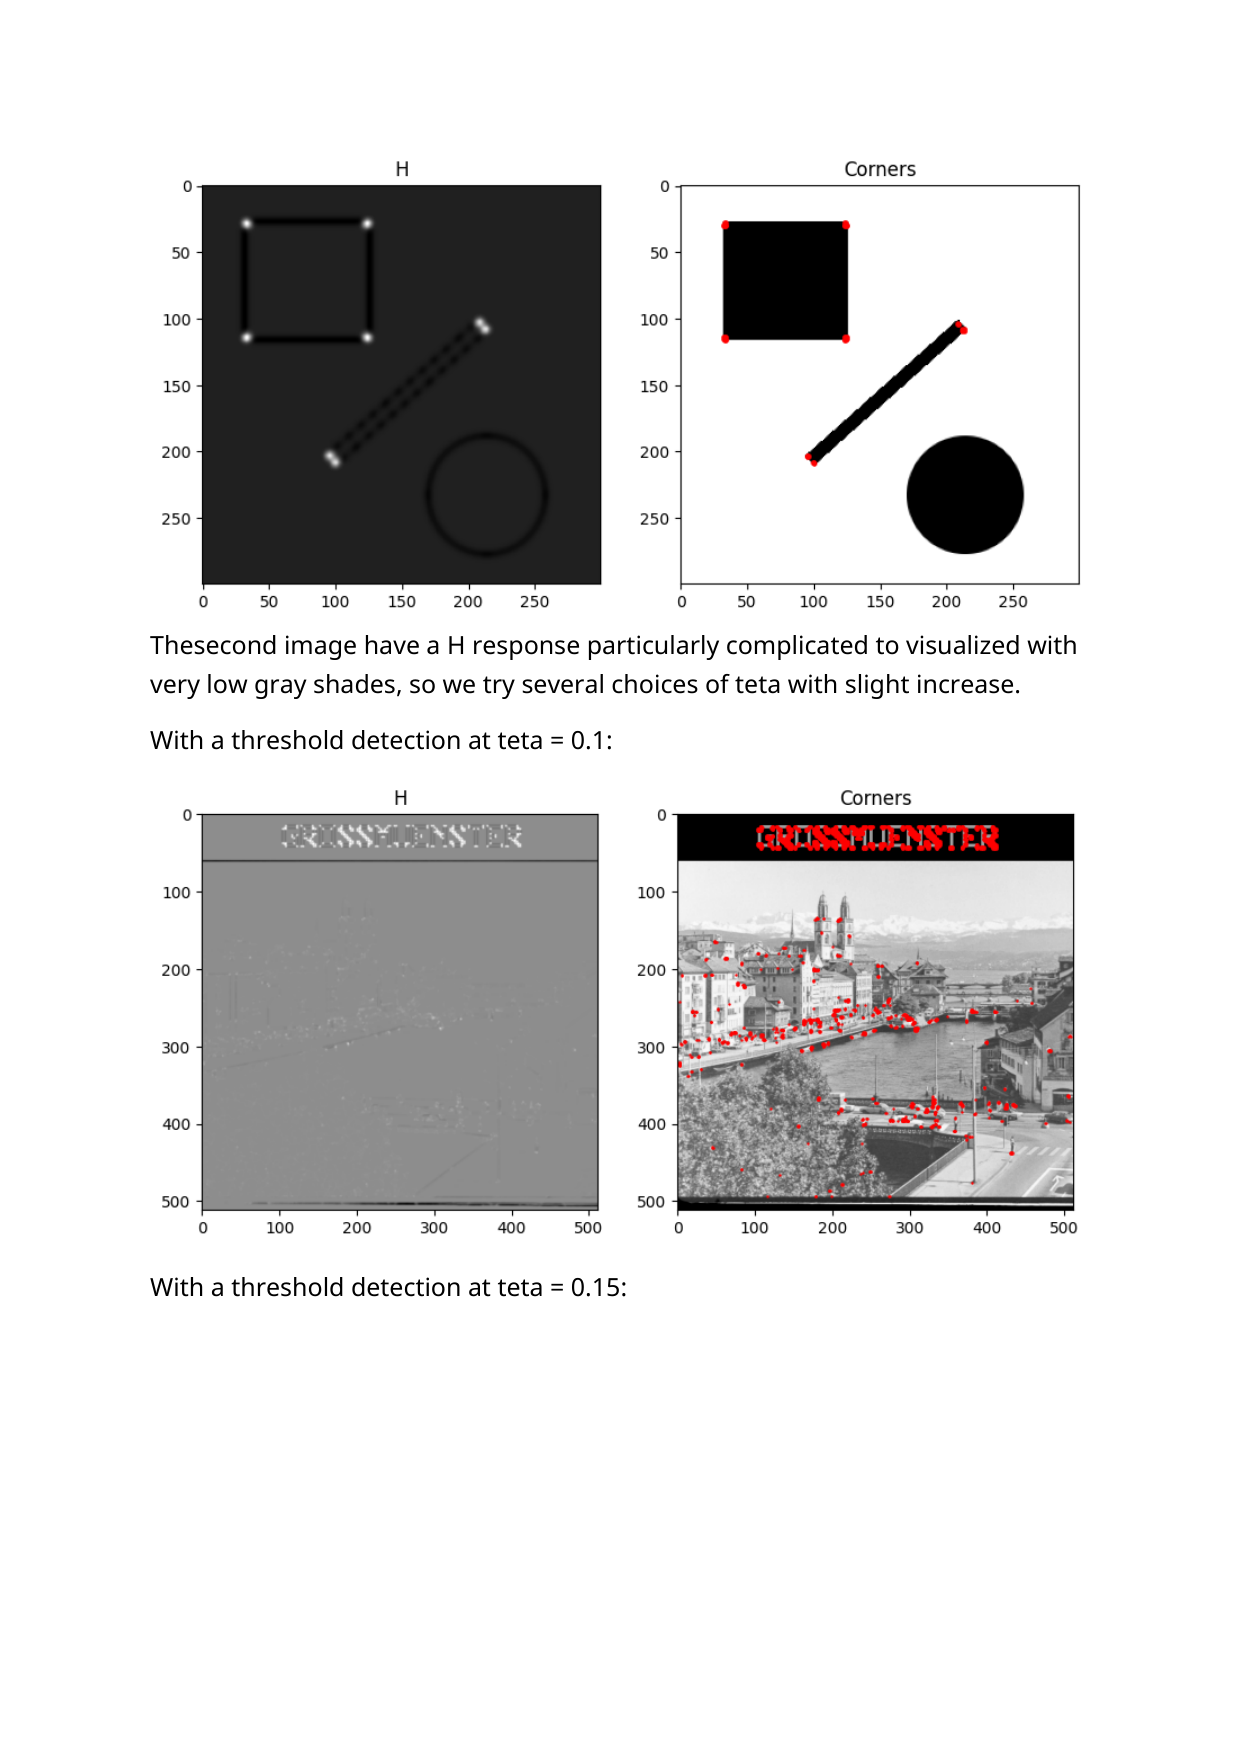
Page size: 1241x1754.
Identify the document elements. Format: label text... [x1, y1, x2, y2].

text With a threshold detection at teta = 0.15: [150, 1270, 1090, 1304]
text With a threshold detection at teta = 0.1: [150, 723, 1090, 757]
text Thesecond image have a H response particularly complicated to visualized with very low gray shades, so we try several choices of teta with slight increase. [150, 150, 1090, 701]
